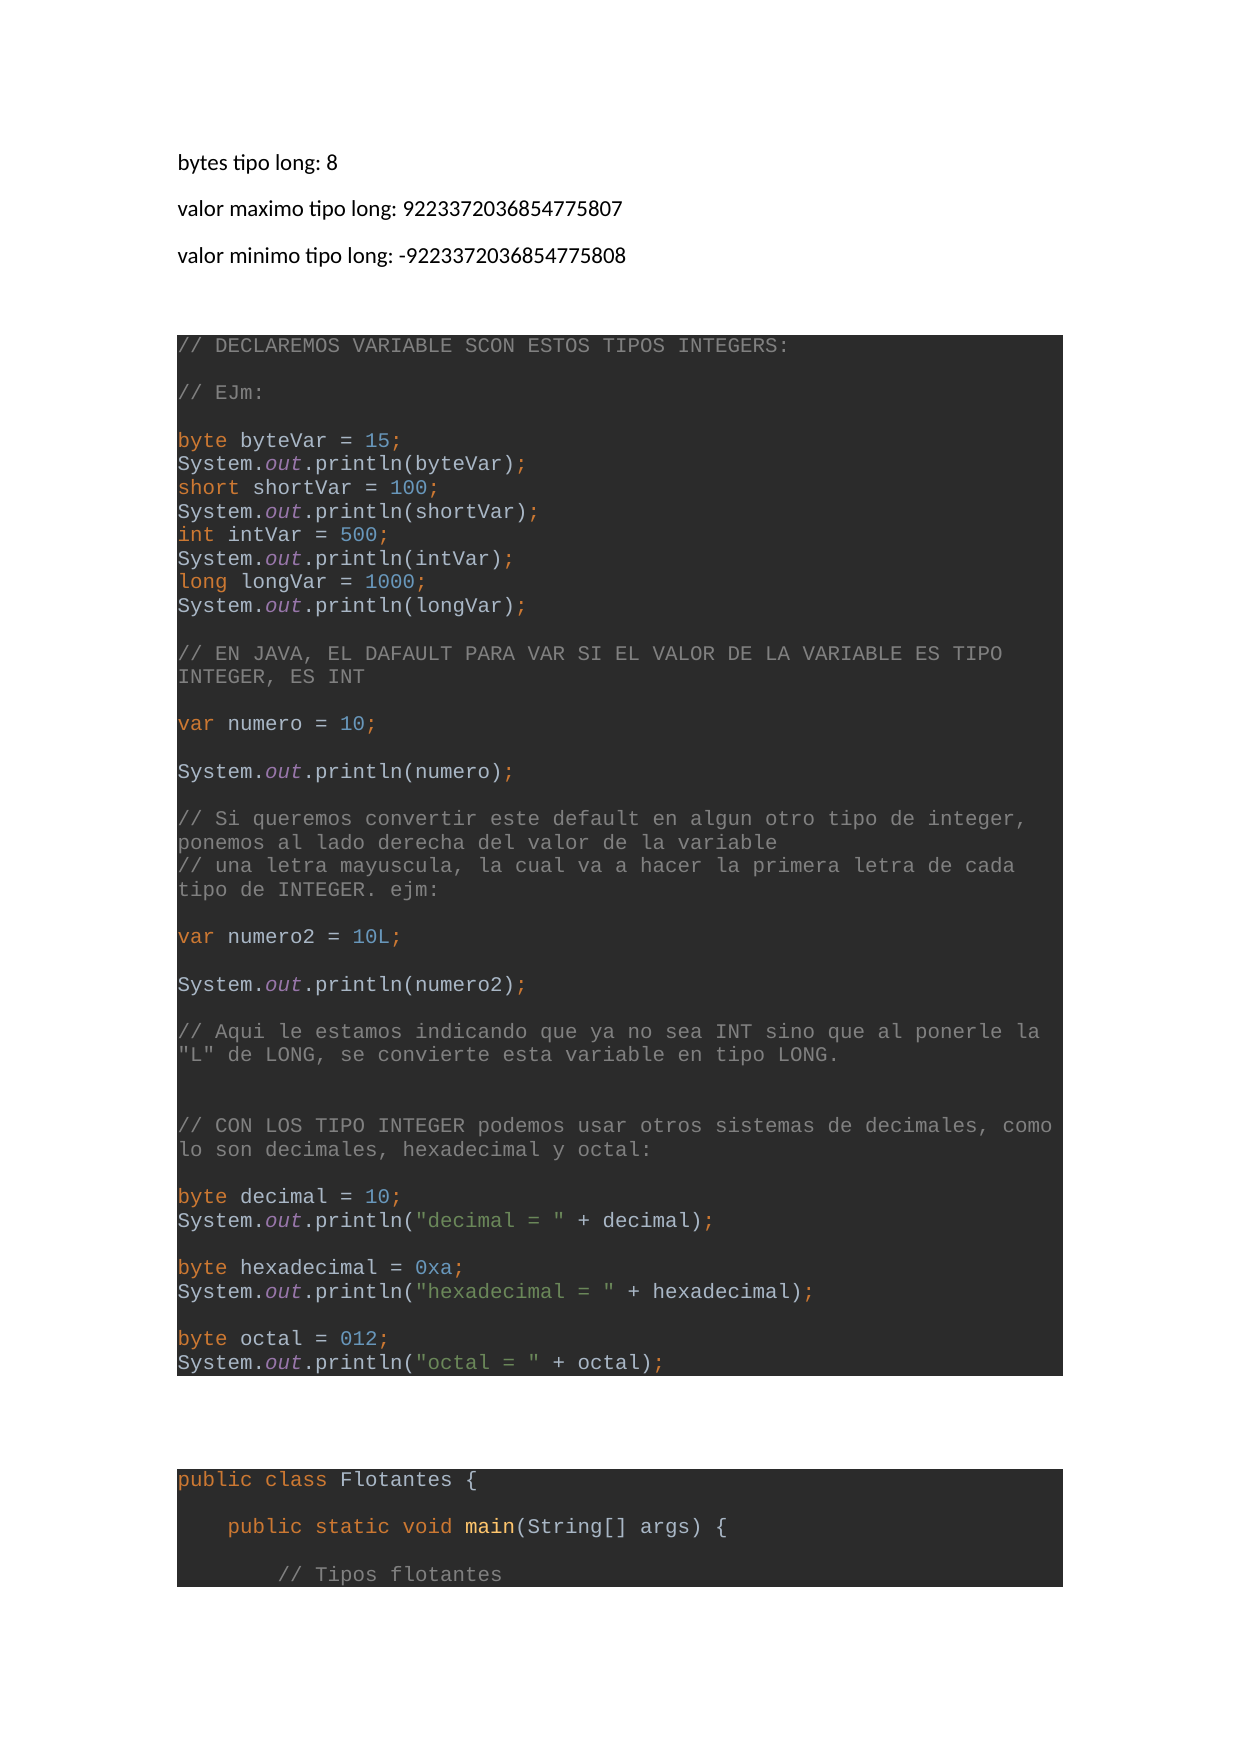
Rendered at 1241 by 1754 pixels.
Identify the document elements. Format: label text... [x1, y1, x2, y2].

text // DECLAREMOS VARIABLE SCON ESTOS TIPOS INTEGERS: // EJm: byte byteVar = 15; System.out.println(byteVar); short shortVar = 100; System.out.println(shortVar); int intVar = 500; System.out.println(intVar); long longVar = 1000; System.out.println(longVar); // EN JAVA, EL DAFAULT PARA VAR SI EL VALOR DE LA VARIABLE ES TIPO INTEGER, ES INT var numero = 10; System.out.println(numero); // Si queremos convertir este default en algun otro tipo de integer, ponemos al lado derecha del valor de la variable // una letra mayuscula, la cual va a hacer la primera letra de cada tipo de INTEGER. ejm: var numero2 = 10L; System.out.println(numero2); // Aqui le estamos indicando que ya no sea INT sino que al ponerle la "L" de LONG, se convierte esta variable en tipo LONG. // CON LOS TIPO INTEGER podemos usar otros sistemas de decimales, como lo son decimales, hexadecimal y octal: byte decimal = 10; System.out.println("decimal = " + decimal); byte hexadecimal = 0xa; System.out.println("hexadecimal = " + hexadecimal); byte octal = 012; System.out.println("octal = " + octal); [177, 335, 1063, 1376]
text valor maximo tipo long: 9223372036854775807 [177, 194, 1063, 222]
text public class Flotantes { public static void main(String[] args) { // Tipos flotantes [177, 1469, 1063, 1587]
text valor minimo tipo long: -9223372036854775808 [177, 241, 1063, 269]
text bytes tipo long: 8 [177, 148, 1063, 176]
